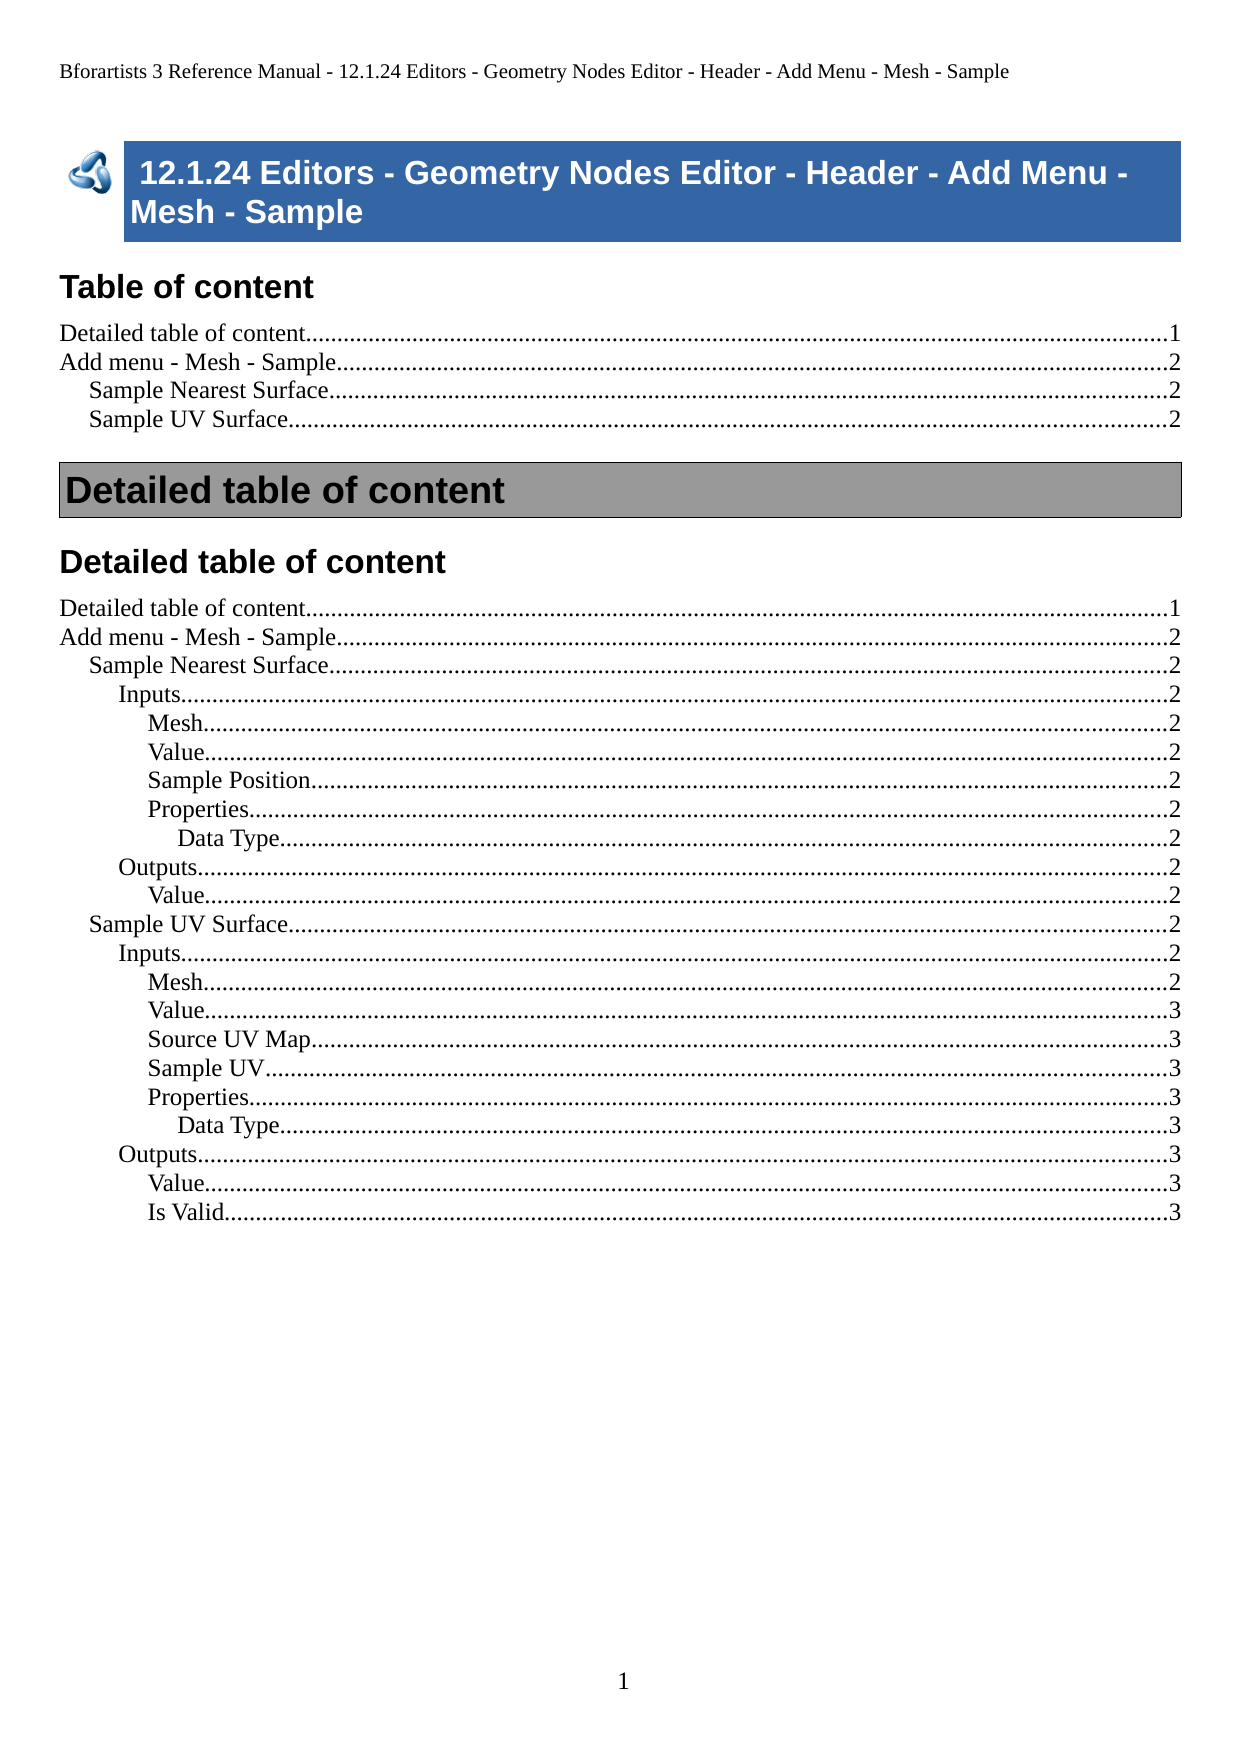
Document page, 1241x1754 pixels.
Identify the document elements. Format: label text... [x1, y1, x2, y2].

text Source UV Map 3 [147, 1024, 1181, 1053]
text Sample UV 3 [147, 1053, 1181, 1082]
text Value 3 [147, 1168, 1181, 1197]
text Inputs 2 [118, 938, 1181, 967]
text Sample Position 2 [147, 765, 1181, 794]
text Detailed table of content 1 [59, 318, 1181, 347]
table_header [59, 141, 124, 242]
table_header Detailed table of content [60, 463, 1181, 517]
text Inputs 2 [118, 679, 1181, 708]
subtitle Table of content [59, 267, 1181, 305]
text Is Valid 3 [147, 1197, 1181, 1225]
text Properties 2 [147, 794, 1181, 823]
text Value 2 [147, 737, 1181, 765]
subtitle Detailed table of content [59, 542, 1181, 580]
text Value 2 [147, 880, 1181, 909]
picture [65, 147, 114, 197]
text Sample Nearest Surface 2 [88, 650, 1181, 679]
text Value 3 [147, 995, 1181, 1024]
text Outputs 3 [118, 1139, 1181, 1168]
table_header 12.1.24 Editors - Geometry Nodes Editor - Header - Add Menu - Mesh - Sample [124, 141, 1181, 242]
text Add menu - Mesh - Sample 2 [59, 347, 1181, 375]
text Properties 3 [147, 1082, 1181, 1110]
text Data Type 2 [177, 823, 1181, 852]
text Sample UV Surface 2 [88, 404, 1181, 433]
text Mesh 2 [147, 967, 1181, 995]
text Sample Nearest Surface 2 [88, 375, 1181, 404]
text Mesh 2 [147, 708, 1181, 737]
text Add menu - Mesh - Sample 2 [59, 622, 1181, 650]
text Detailed table of content 1 [59, 593, 1181, 622]
text Outputs 2 [118, 852, 1181, 880]
text Data Type 3 [177, 1110, 1181, 1139]
text Sample UV Surface 2 [88, 909, 1181, 938]
